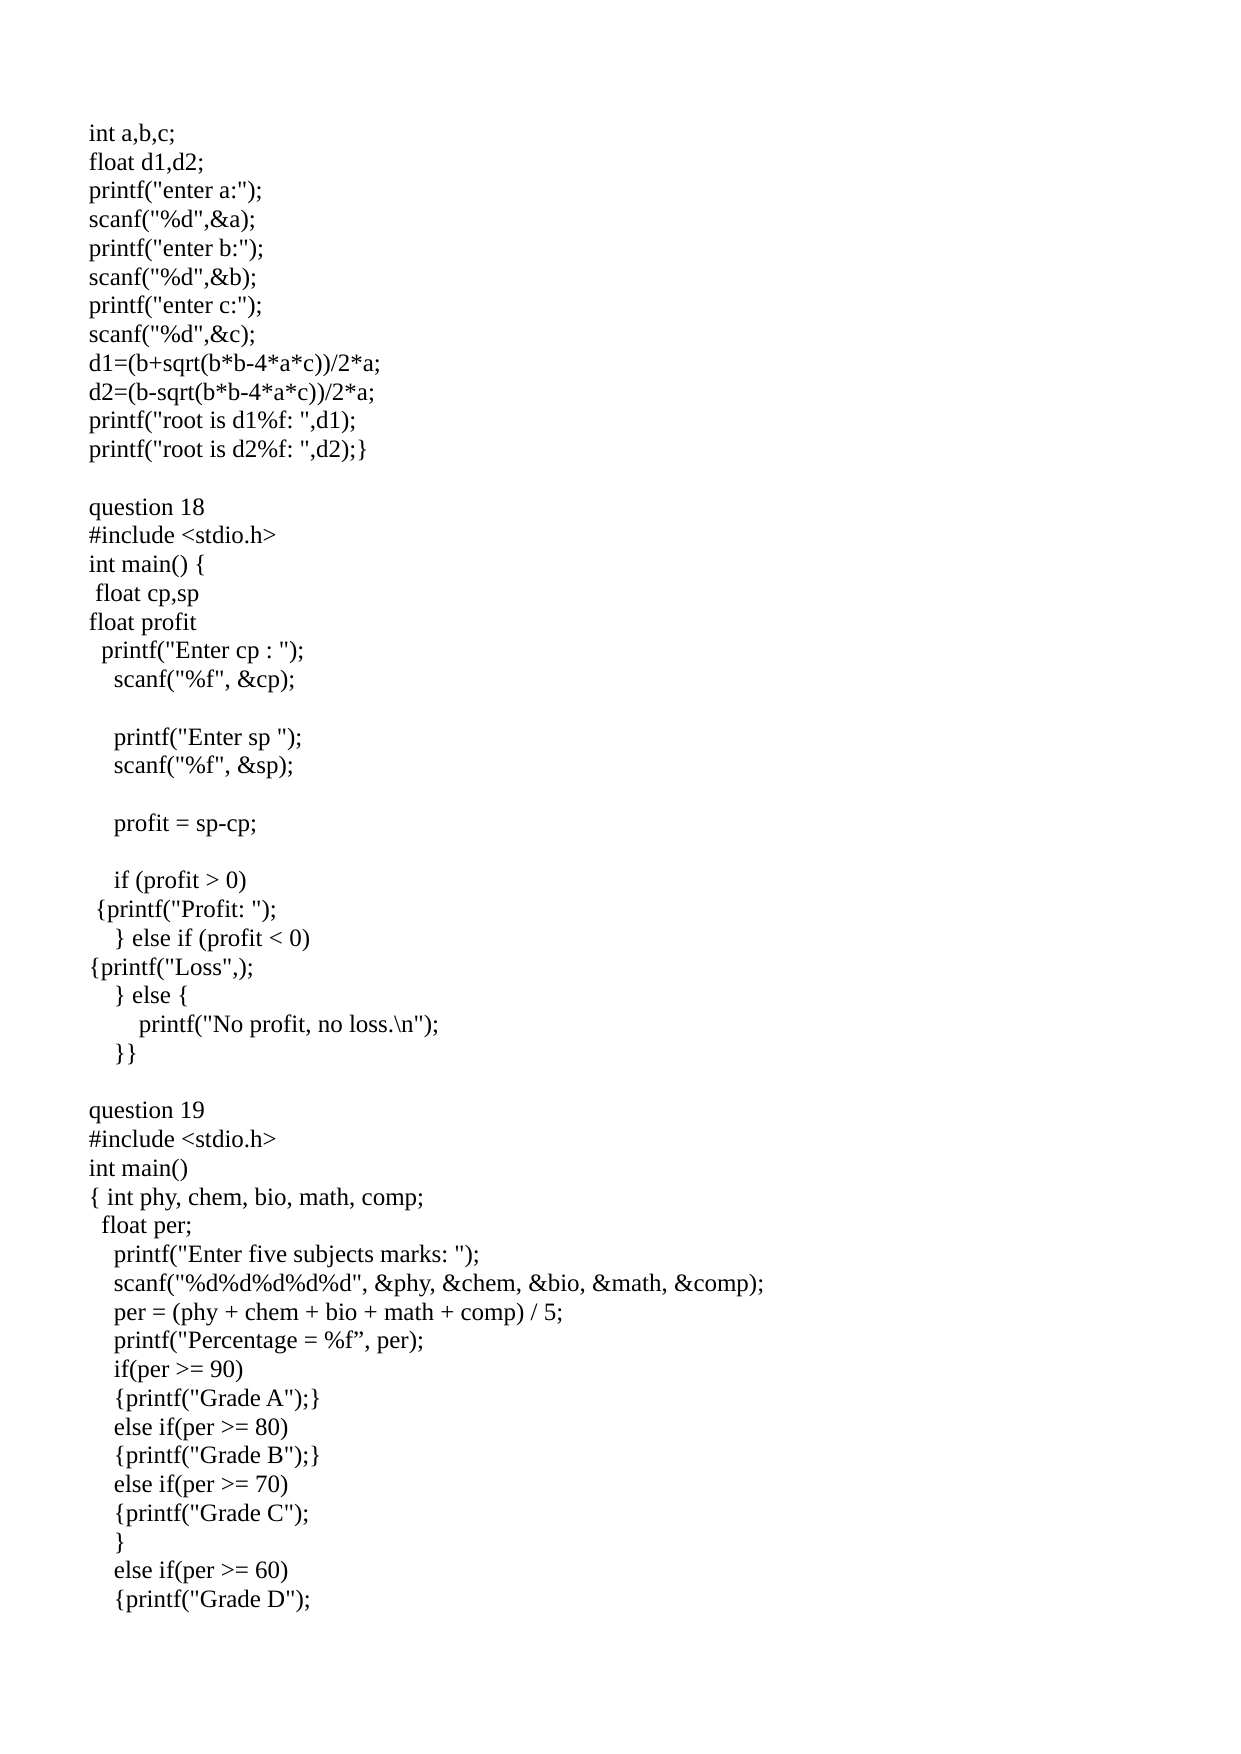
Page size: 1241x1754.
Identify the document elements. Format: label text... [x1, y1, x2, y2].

text scanf("%d",&a); [89, 204, 1122, 233]
text scanf("%d",&b); [89, 262, 1122, 291]
text printf("Percentage = %f”, per); [89, 1326, 1122, 1354]
text else if(per >= 80) [89, 1412, 1122, 1441]
text #include <stdio.h> [89, 1124, 1122, 1153]
text if (profit > 0) [89, 866, 1122, 894]
text {printf("Grade D"); [89, 1584, 1122, 1613]
text if(per >= 90) [89, 1354, 1122, 1383]
text }} [89, 1038, 1122, 1067]
text int main() [89, 1153, 1122, 1182]
text float d1,d2; [89, 147, 1122, 176]
text {printf("Profit: "); [89, 894, 1122, 923]
text per = (phy + chem + bio + math + comp) / 5; [89, 1297, 1122, 1326]
text float per; [89, 1211, 1122, 1239]
text else if(per >= 70) [89, 1469, 1122, 1498]
text scanf("%f", &sp); [89, 751, 1122, 779]
text } else if (profit < 0) [89, 923, 1122, 952]
text question 19 [89, 1096, 1122, 1124]
text printf("root is d1%f: ",d1); [89, 406, 1122, 434]
text profit = sp-cp; [89, 808, 1122, 837]
text printf("enter a:"); [89, 176, 1122, 204]
text else if(per >= 60) [89, 1556, 1122, 1584]
text printf("enter b:"); [89, 233, 1122, 262]
text float profit [89, 607, 1122, 636]
text {printf("Grade C"); [89, 1498, 1122, 1527]
text {printf("Grade A");} [89, 1383, 1122, 1412]
text } else { [89, 981, 1122, 1009]
text scanf("%f", &cp); [89, 664, 1122, 693]
text scanf("%d%d%d%d%d", &phy, &chem, &bio, &math, &comp); [89, 1268, 1122, 1297]
text printf("Enter five subjects marks: "); [89, 1239, 1122, 1268]
text printf("No profit, no loss.\n"); [89, 1009, 1122, 1038]
text {printf("Grade B");} [89, 1441, 1122, 1469]
text printf("Enter cp : "); [89, 636, 1122, 664]
text float cp,sp [89, 578, 1122, 607]
text d2=(b-sqrt(b*b-4*a*c))/2*a; [89, 377, 1122, 406]
text printf("root is d2%f: ",d2);} [89, 434, 1122, 463]
text {printf("Loss",); [89, 952, 1122, 981]
text printf("enter c:"); [89, 291, 1122, 319]
text printf("Enter sp "); [89, 722, 1122, 751]
text int a,b,c; [89, 118, 1122, 147]
text d1=(b+sqrt(b*b-4*a*c))/2*a; [89, 348, 1122, 377]
text { int phy, chem, bio, math, comp; [89, 1182, 1122, 1211]
text int main() { [89, 549, 1122, 578]
text scanf("%d",&c); [89, 319, 1122, 348]
text #include <stdio.h> [89, 521, 1122, 549]
text question 18 [89, 492, 1122, 521]
text } [89, 1527, 1122, 1556]
